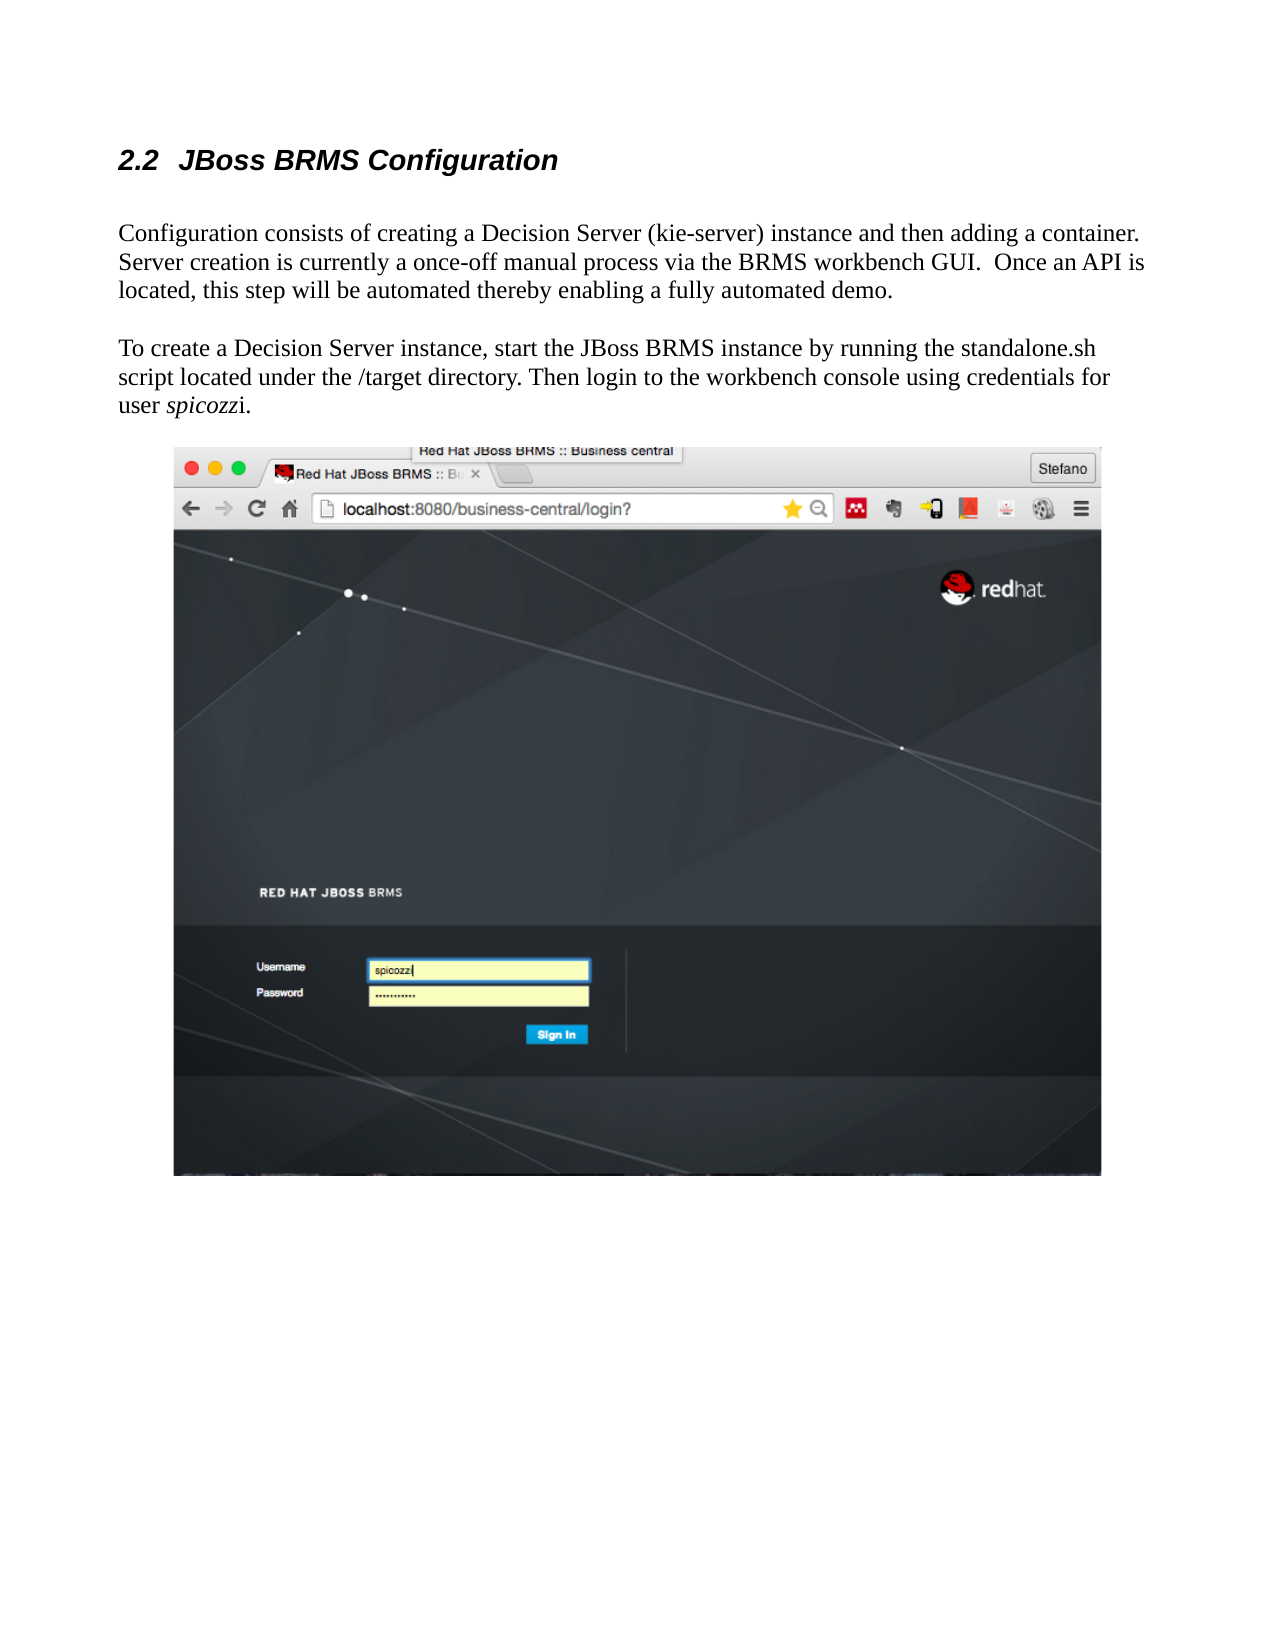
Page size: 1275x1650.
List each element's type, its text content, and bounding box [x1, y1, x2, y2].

text Configuration consists of creating a Decision Server (kie-server) instance and then adding a container. Server creation is currently a once-off manual process via the BRMS workbench GUI. Once an API is located, this step will be automated thereby enabling a fully automated demo. [118, 218, 1157, 304]
subtitle JBoss BRMS Configuration [118, 143, 1157, 177]
text To create a Decision Server instance, start the JBoss BRMS instance by running the standalone.sh script located under the /target directory. Then login to the workbench console using credentials for user spicozzi. [118, 333, 1157, 419]
picture [173, 447, 1102, 1176]
